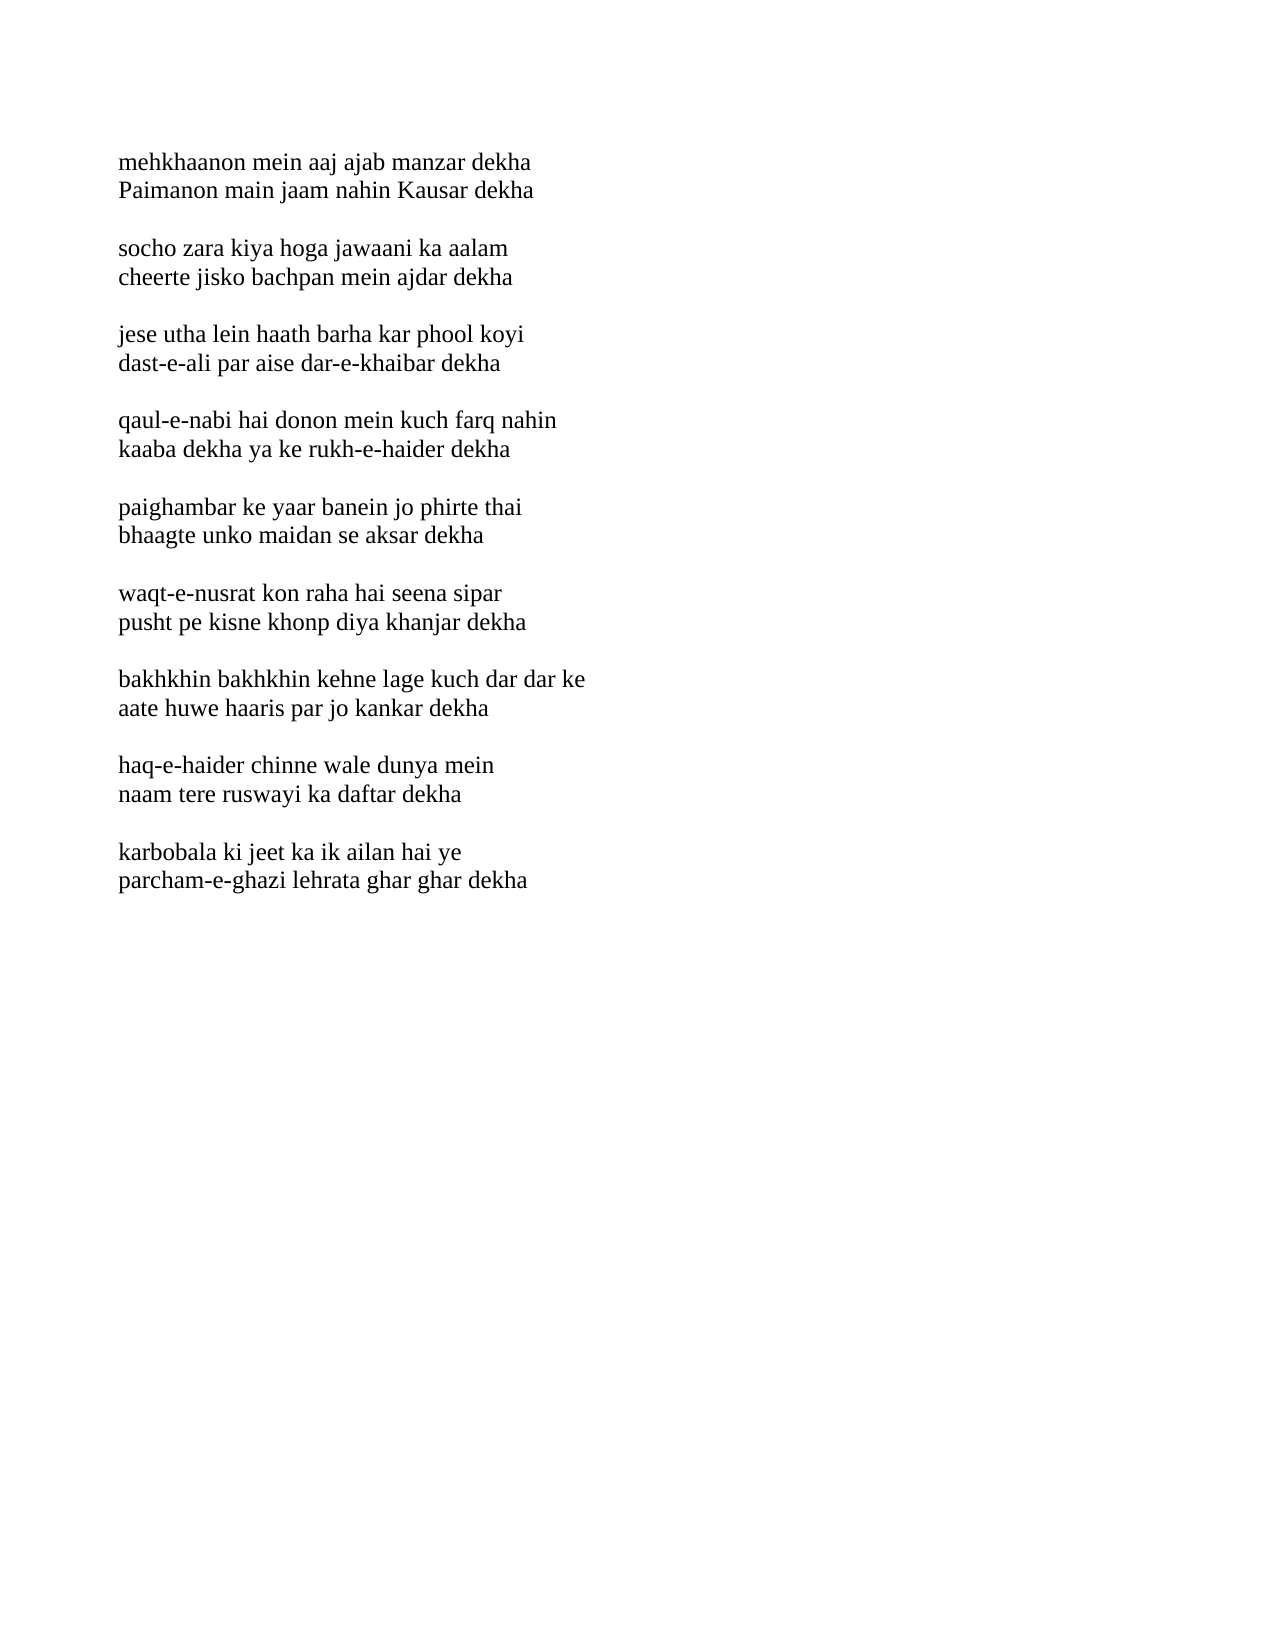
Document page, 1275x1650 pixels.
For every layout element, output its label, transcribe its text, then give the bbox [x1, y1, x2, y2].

text haq-e-haider chinne wale dunya mein [118, 751, 1157, 779]
text kaaba dekha ya ke rukh-e-haider dekha [118, 434, 1157, 463]
text cheerte jisko bachpan mein ajdar dekha [118, 262, 1157, 291]
text qaul-e-nabi hai donon mein kuch farq nahin [118, 406, 1157, 434]
text paighambar ke yaar banein jo phirte thai [118, 492, 1157, 521]
text socho zara kiya hoga jawaani ka aalam [118, 233, 1157, 262]
text bhaagte unko maidan se aksar dekha [118, 521, 1157, 549]
text pusht pe kisne khonp diya khanjar dekha [118, 607, 1157, 636]
text bakhkhin bakhkhin kehne lage kuch dar dar ke [118, 664, 1157, 693]
text aate huwe haaris par jo kankar dekha [118, 693, 1157, 722]
text parcham-e-ghazi lehrata ghar ghar dekha [118, 866, 1157, 894]
text mehkhaanon mein aaj ajab manzar dekha [118, 147, 1157, 176]
text jese utha lein haath barha kar phool koyi [118, 319, 1157, 348]
text naam tere ruswayi ka daftar dekha [118, 779, 1157, 808]
text dast-e-ali par aise dar-e-khaibar dekha [118, 348, 1157, 377]
text karbobala ki jeet ka ik ailan hai ye [118, 837, 1157, 866]
text Paimanon main jaam nahin Kausar dekha [118, 176, 1157, 204]
text waqt-e-nusrat kon raha hai seena sipar [118, 578, 1157, 607]
